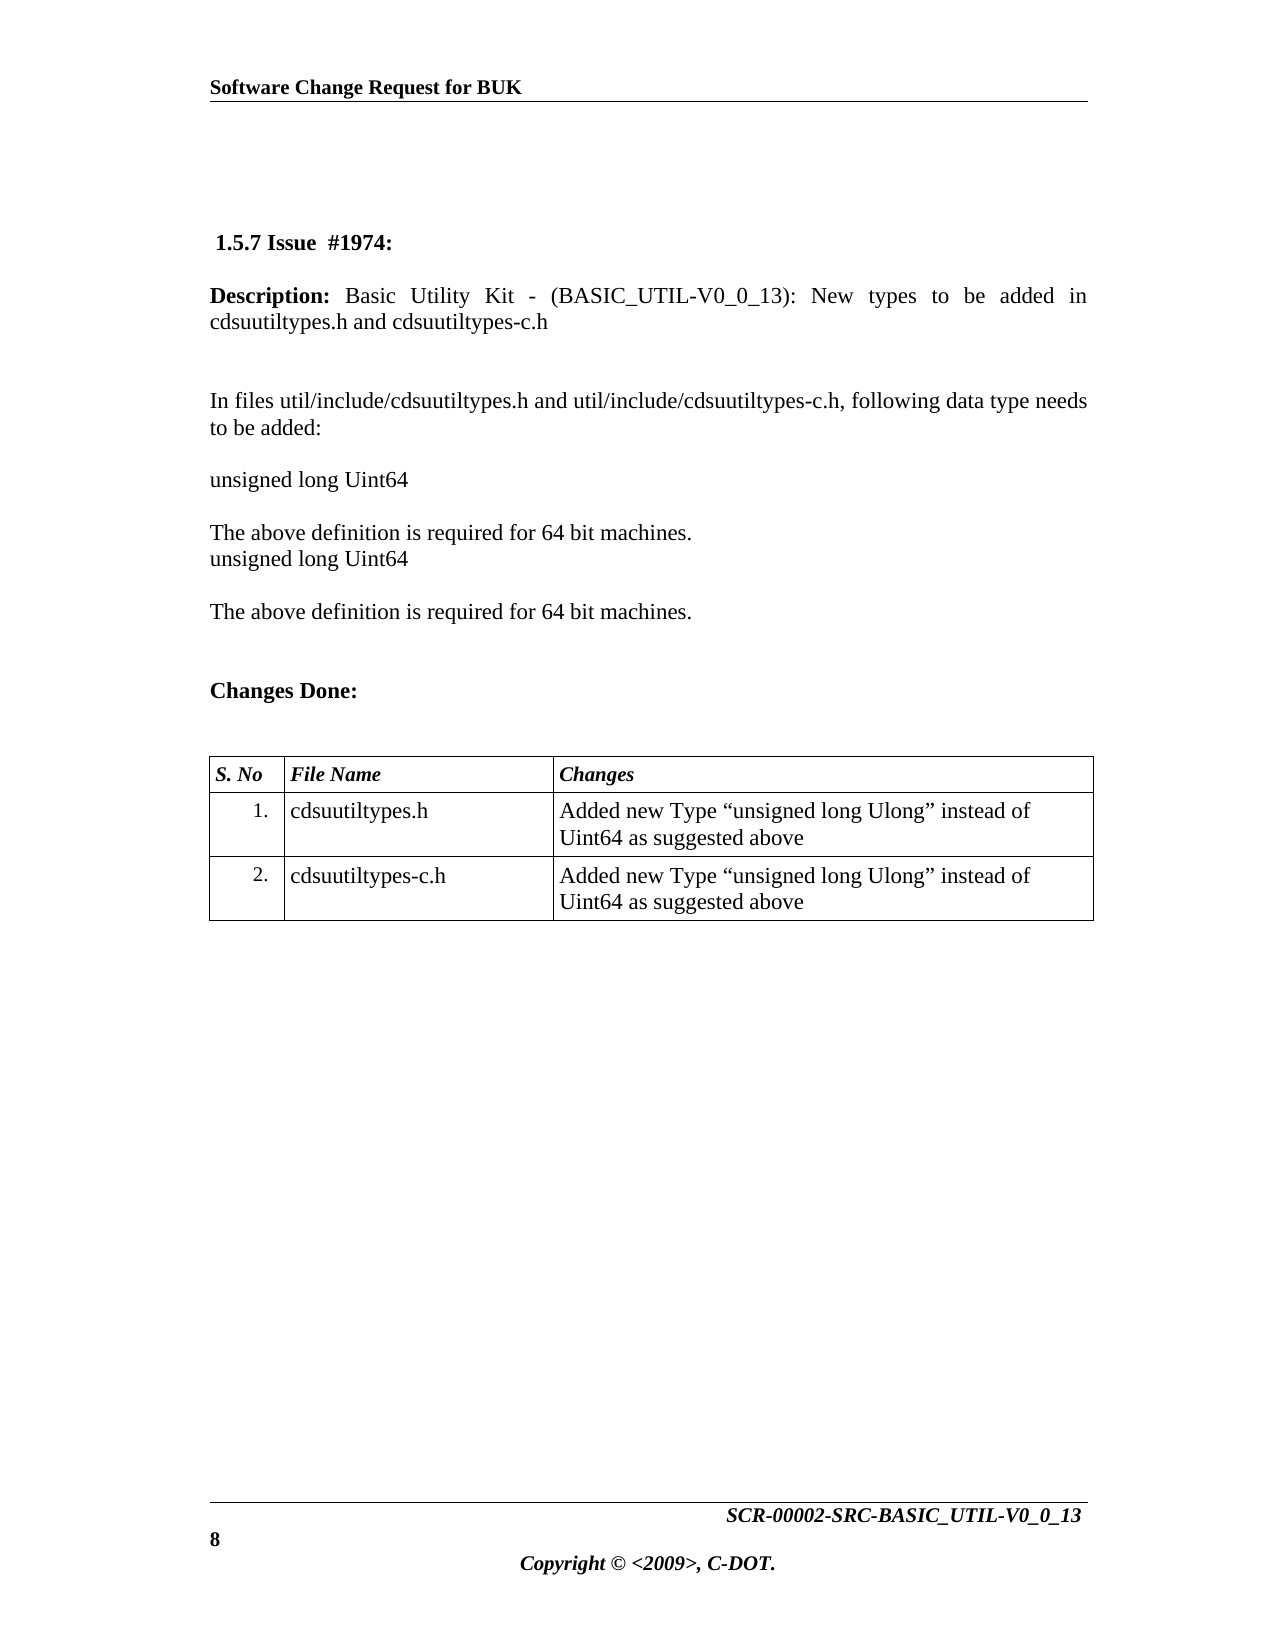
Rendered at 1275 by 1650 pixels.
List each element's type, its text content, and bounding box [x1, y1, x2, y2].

table_header File Name [285, 757, 553, 792]
table_cell cdsuutiltypes.h [285, 793, 553, 856]
table_header S. No [210, 757, 284, 792]
text The above definition is required for 64 bit machines. [209, 598, 1088, 624]
table_cell Added new Type “unsigned long Ulong” instead of Uint64 as suggested above [554, 857, 1093, 920]
text unsigned long Uint64 [209, 466, 1088, 493]
text In files util/include/cdsuutiltypes.h and util/include/cdsuutiltypes-c.h, following data type needs to be added: [209, 387, 1088, 440]
text Changes Done: [209, 677, 1088, 703]
text The above definition is required for 64 bit machines. [209, 519, 1088, 545]
text Description: Basic Utility Kit - (BASIC_UTIL-V0_0_13): New types to be added in cdsuutiltypes.h and cdsuutiltypes-c.h [209, 282, 1088, 334]
table_cell Added new Type “unsigned long Ulong” instead of Uint64 as suggested above [554, 793, 1093, 856]
table_header Changes [554, 757, 1093, 792]
table_cell cdsuutiltypes-c.h [285, 857, 553, 920]
text unsigned long Uint64 [209, 545, 1088, 572]
table_cell [210, 793, 284, 856]
subtitle Issue #1974: [209, 229, 1088, 255]
table_cell [210, 857, 284, 920]
